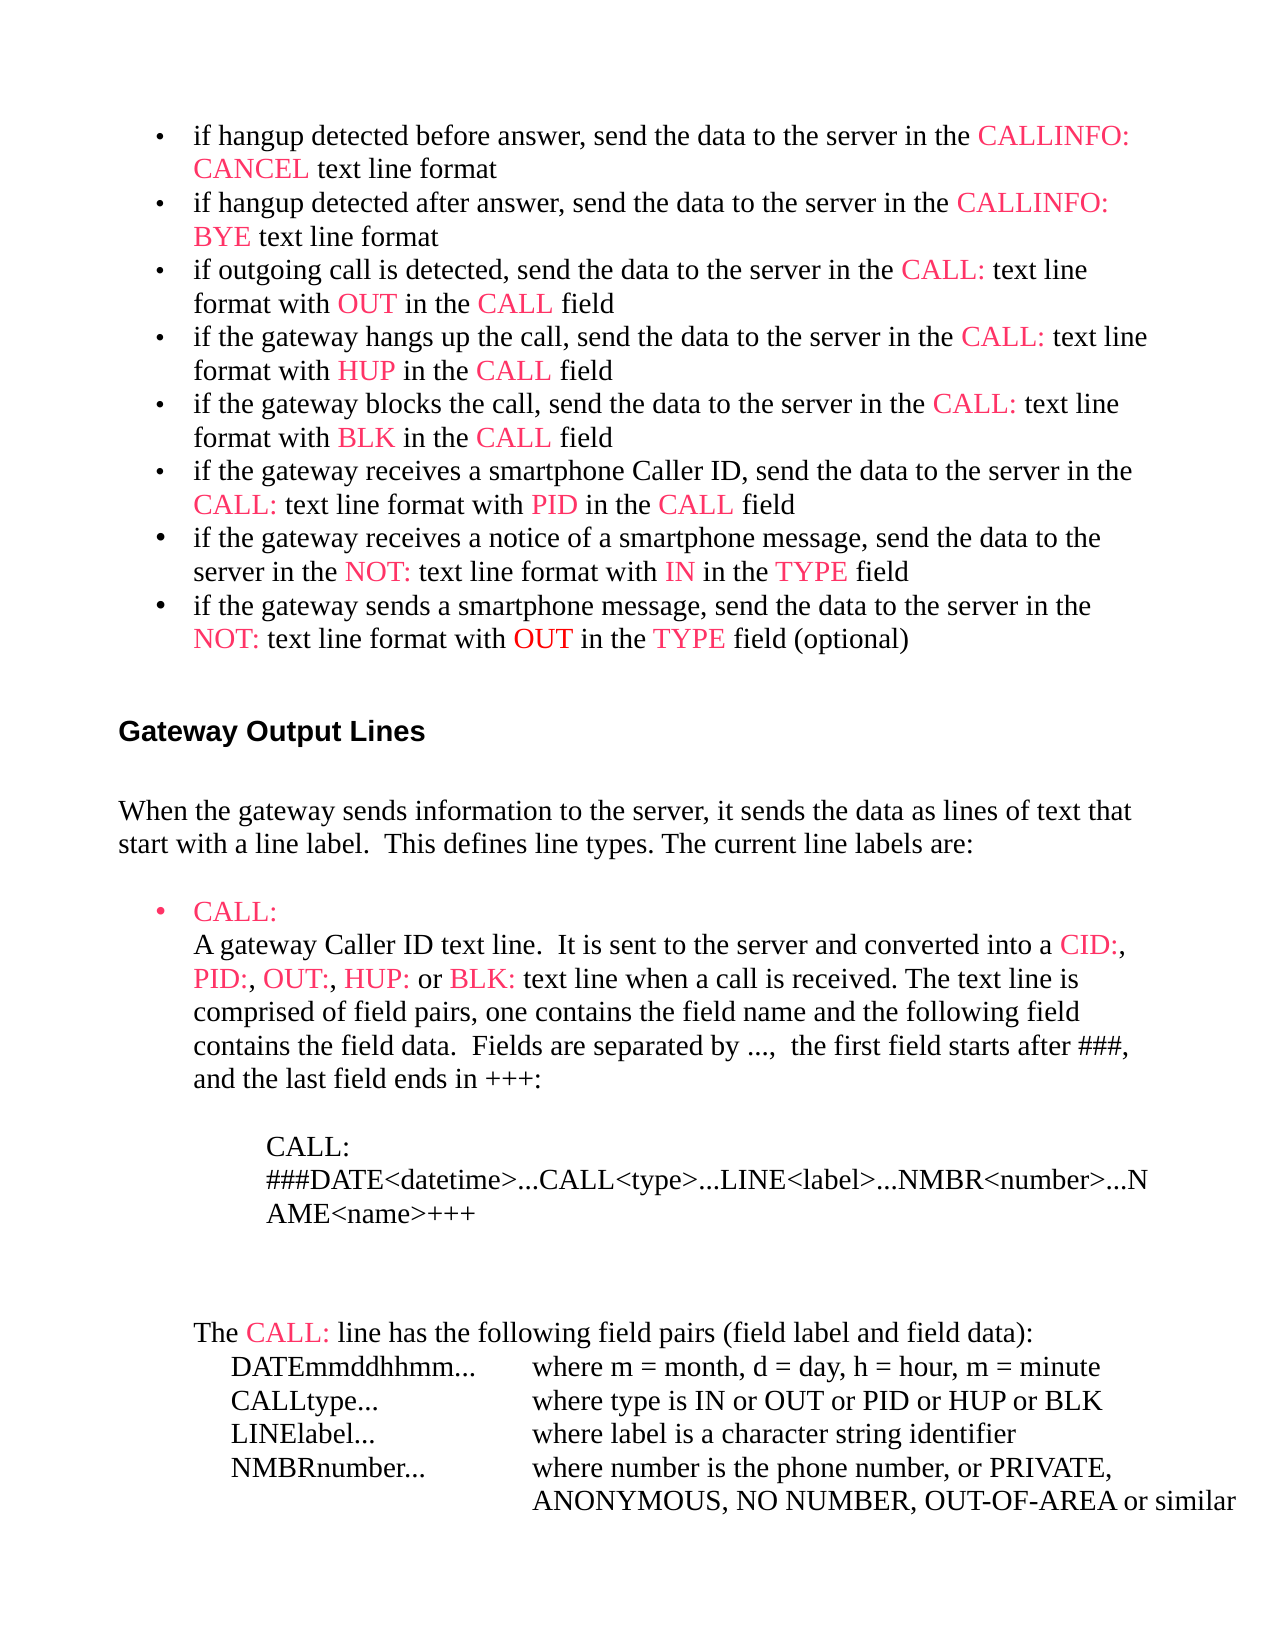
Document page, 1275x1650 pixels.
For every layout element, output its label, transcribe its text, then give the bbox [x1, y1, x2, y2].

list if the gateway sends a smartphone message, send the data to the server in the NOT: text line format with OUT in the TYPE field (optional) [156, 588, 1157, 655]
list CALL: [156, 894, 1157, 927]
list if the gateway receives a notice of a smartphone message, send the data to the server in the NOT: text line format with IN in the TYPE field [156, 521, 1157, 588]
list CALL: ###DATE<datetime>...CALL<type>...LINE<label>...NMBR<number>...NAME<name>+++ [228, 1129, 1157, 1229]
list if outgoing call is detected, send the data to the server in the CALL: text line format with OUT in the CALL field [156, 252, 1157, 319]
list The CALL: line has the following field pairs (field label and field data): [156, 1316, 1157, 1349]
table_cell LINElabel... [118, 1416, 494, 1450]
table_header where m = month, d = day, h = hour, m = minute [494, 1349, 1275, 1383]
list if the gateway blocks the call, send the data to the server in the CALL: text line format with BLK in the CALL field [156, 386, 1157, 453]
table_cell where label is a character string identifier [494, 1416, 1275, 1450]
list if hangup detected before answer, send the data to the server in the CALLINFO: CANCEL text line format [156, 118, 1157, 185]
table_cell CALLtype... [118, 1383, 494, 1416]
list A gateway Caller ID text line. It is sent to the server and converted into a CID:, PID:, OUT:, HUP: or BLK: text line when a call is received. The text line is comprised of field pairs, one contains the field name and the following field contains the field data. Fields are separated by ..., the first field starts after ###, and the last field ends in +++: [156, 927, 1157, 1095]
table_cell where number is the phone number, or PRIVATE, ANONYMOUS, NO NUMBER, OUT-OF-AREA or similar [494, 1450, 1275, 1517]
subtitle Gateway Output Lines [118, 713, 1157, 747]
list if the gateway hangs up the call, send the data to the server in the CALL: text line format with HUP in the CALL field [156, 319, 1157, 386]
table_header DATEmmddhhmm... [118, 1349, 494, 1383]
table_cell NMBRnumber... [118, 1450, 494, 1517]
list if hangup detected after answer, send the data to the server in the CALLINFO: BYE text line format [156, 185, 1157, 252]
text When the gateway sends information to the server, it sends the data as lines of text that start with a line label. This defines line types. The current line labels are: [118, 793, 1157, 860]
list if the gateway receives a smartphone Caller ID, send the data to the server in the CALL: text line format with PID in the CALL field [156, 453, 1157, 521]
table_cell where type is IN or OUT or PID or HUP or BLK [494, 1383, 1275, 1416]
